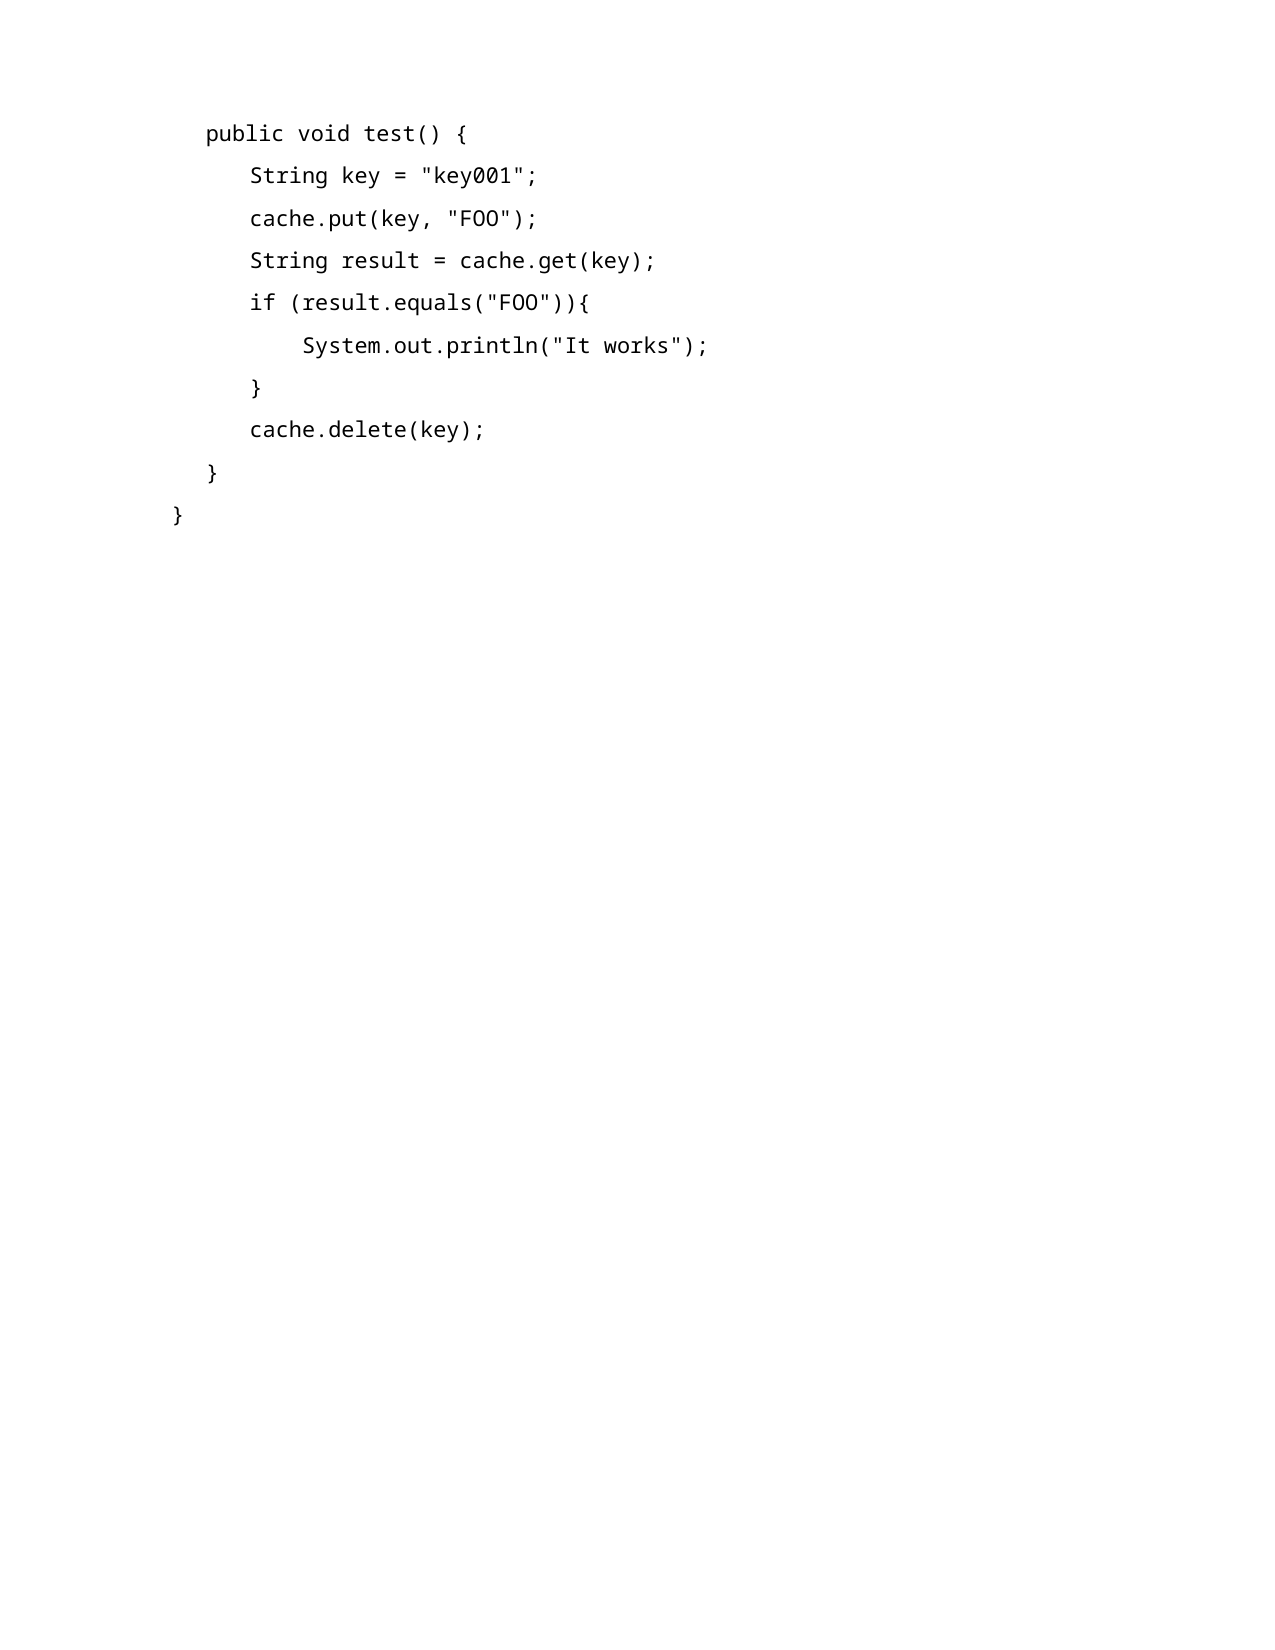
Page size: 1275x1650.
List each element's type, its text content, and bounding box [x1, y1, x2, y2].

text cache.put(key, "FOO"); [118, 203, 1157, 232]
text } [118, 456, 1157, 486]
text System.out.println("It works"); [118, 329, 1157, 359]
text if (result.equals("FOO")){ [118, 287, 1157, 317]
text public void test() { [118, 118, 1157, 148]
text cache.delete(key); [118, 414, 1157, 444]
text } [118, 499, 1157, 528]
text } [118, 372, 1157, 402]
text String key = "key001"; [118, 160, 1157, 190]
text String result = cache.get(key); [118, 245, 1157, 275]
